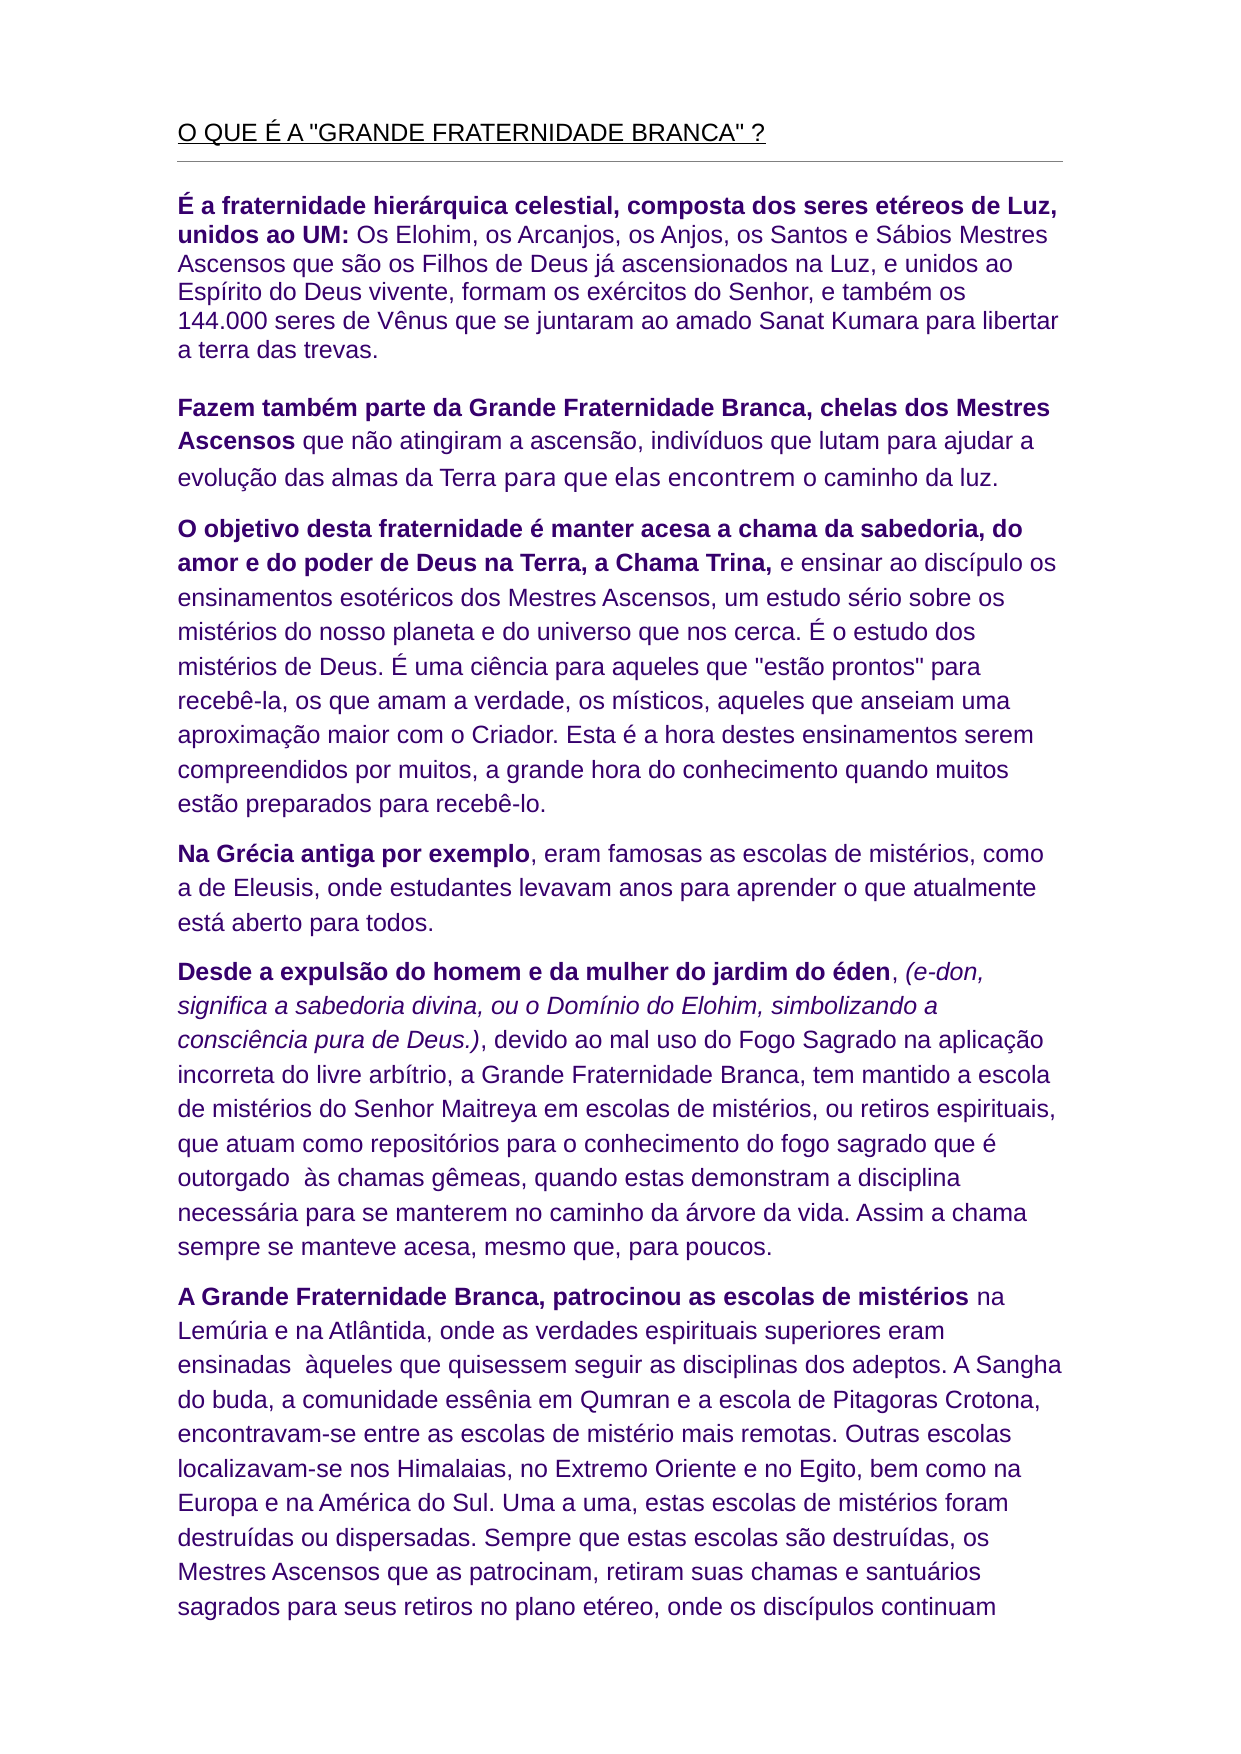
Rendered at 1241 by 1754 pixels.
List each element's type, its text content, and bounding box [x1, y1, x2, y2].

text É a fraternidade hierárquica celestial, composta dos seres etéreos de Luz, unidos ao UM: Os Elohim, os Arcanjos, os Anjos, os Santos e Sábios Mestres Ascensos que são os Filhos de Deus já ascensionados na Luz, e unidos ao Espírito do Deus vivente, formam os exércitos do Senhor, e também os 144.000 seres de Vênus que se juntaram ao amado Sanat Kumara para libertar a terra das trevas. [177, 191, 1063, 363]
text O QUE É A "GRANDE FRATERNIDADE BRANCA" ? [177, 118, 1063, 147]
text Fazem também parte da Grande Fraternidade Branca, chelas dos Mestres Ascensos que não atingiram a ascensão, indivíduos que lutam para ajudar a evolução das almas da Terra para que elas encontrem o caminho da luz. [177, 393, 1063, 494]
text A Grande Fraternidade Branca, patrocinou as escolas de mistérios na Lemúria e na Atlântida, onde as verdades espirituais superiores eram ensinadas àqueles que quisessem seguir as disciplinas dos adeptos. A Sangha do buda, a comunidade essênia em Qumran e a escola de Pitagoras Crotona, encontravam-se entre as escolas de mistério mais remotas. Outras escolas localizavam-se nos Himalaias, no Extremo Oriente e no Egito, bem como na Europa e na América do Sul. Uma a uma, estas escolas de mistérios foram destruídas ou dispersadas. Sempre que estas escolas são destruídas, os Mestres Ascensos que as patrocinam, retiram suas chamas e santuários sagrados para seus retiros no plano etéreo, onde os discípulos continuam [177, 1281, 1063, 1621]
text Desde a expulsão do homem e da mulher do jardim do éden, (e-don, significa a sabedoria divina, ou o Domínio do Elohim, simbolizando a consciência pura de Deus.), devido ao mal uso do Fogo Sagrado na aplicação incorreta do livre arbítrio, a Grande Fraternidade Branca, tem mantido a escola de mistérios do Senhor Maitreya em escolas de mistérios, ou retiros espirituais, que atuam como repositórios para o conhecimento do fogo sagrado que é outorgado às chamas gêmeas, quando estas demonstram a disciplina necessária para se manterem no caminho da árvore da vida. Assim a chama sempre se manteve acesa, mesmo que, para poucos. [177, 957, 1063, 1261]
text O objetivo desta fraternidade é manter acesa a chama da sabedoria, do amor e do poder de Deus na Terra, a Chama Trina, e ensinar ao discípulo os ensinamentos esotéricos dos Mestres Ascensos, um estudo sério sobre os mistérios do nosso planeta e do universo que nos cerca. É o estudo dos mistérios de Deus. É uma ciência para aqueles que "estão prontos" para recebê-la, os que amam a verdade, os místicos, aqueles que anseiam uma aproximação maior com o Criador. Esta é a hora destes ensinamentos serem compreendidos por muitos, a grande hora do conhecimento quando muitos estão preparados para recebê-lo. [177, 514, 1063, 818]
text Na Grécia antiga por exemplo, eram famosas as escolas de mistérios, como a de Eleusis, onde estudantes levavam anos para aprender o que atualmente está aberto para todos. [177, 838, 1063, 936]
